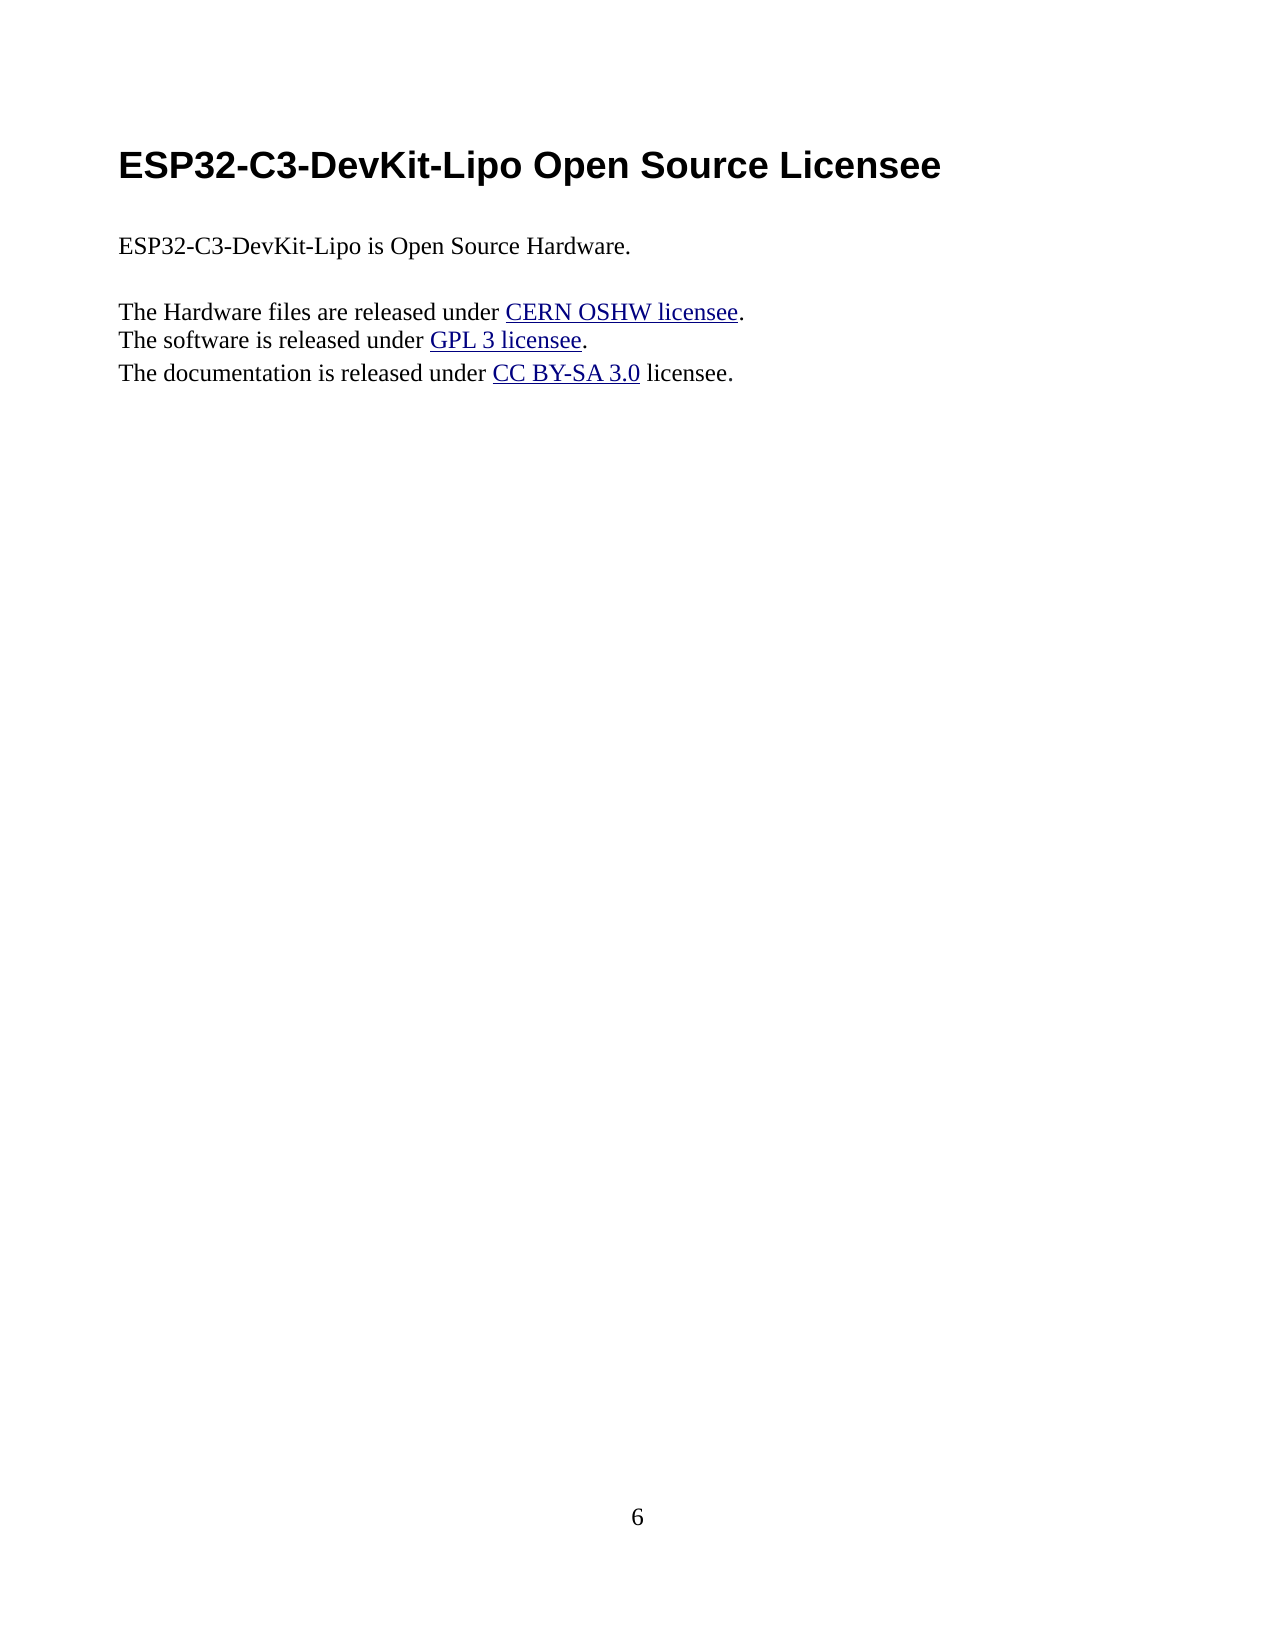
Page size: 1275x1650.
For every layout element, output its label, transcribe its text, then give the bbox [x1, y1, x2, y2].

text The documentation is released under CC BY-SA 3.0 licensee. [118, 354, 1157, 388]
text The software is released under GPL 3 licensee. [118, 326, 1157, 354]
subtitle ESP32-C3-DevKit-Lipo Open Source Licensee [118, 143, 1157, 187]
text The Hardware files are released under CERN OSHW licensee. [118, 297, 1157, 326]
text ESP32-C3-DevKit-Lipo is Open Source Hardware. [118, 199, 1157, 268]
